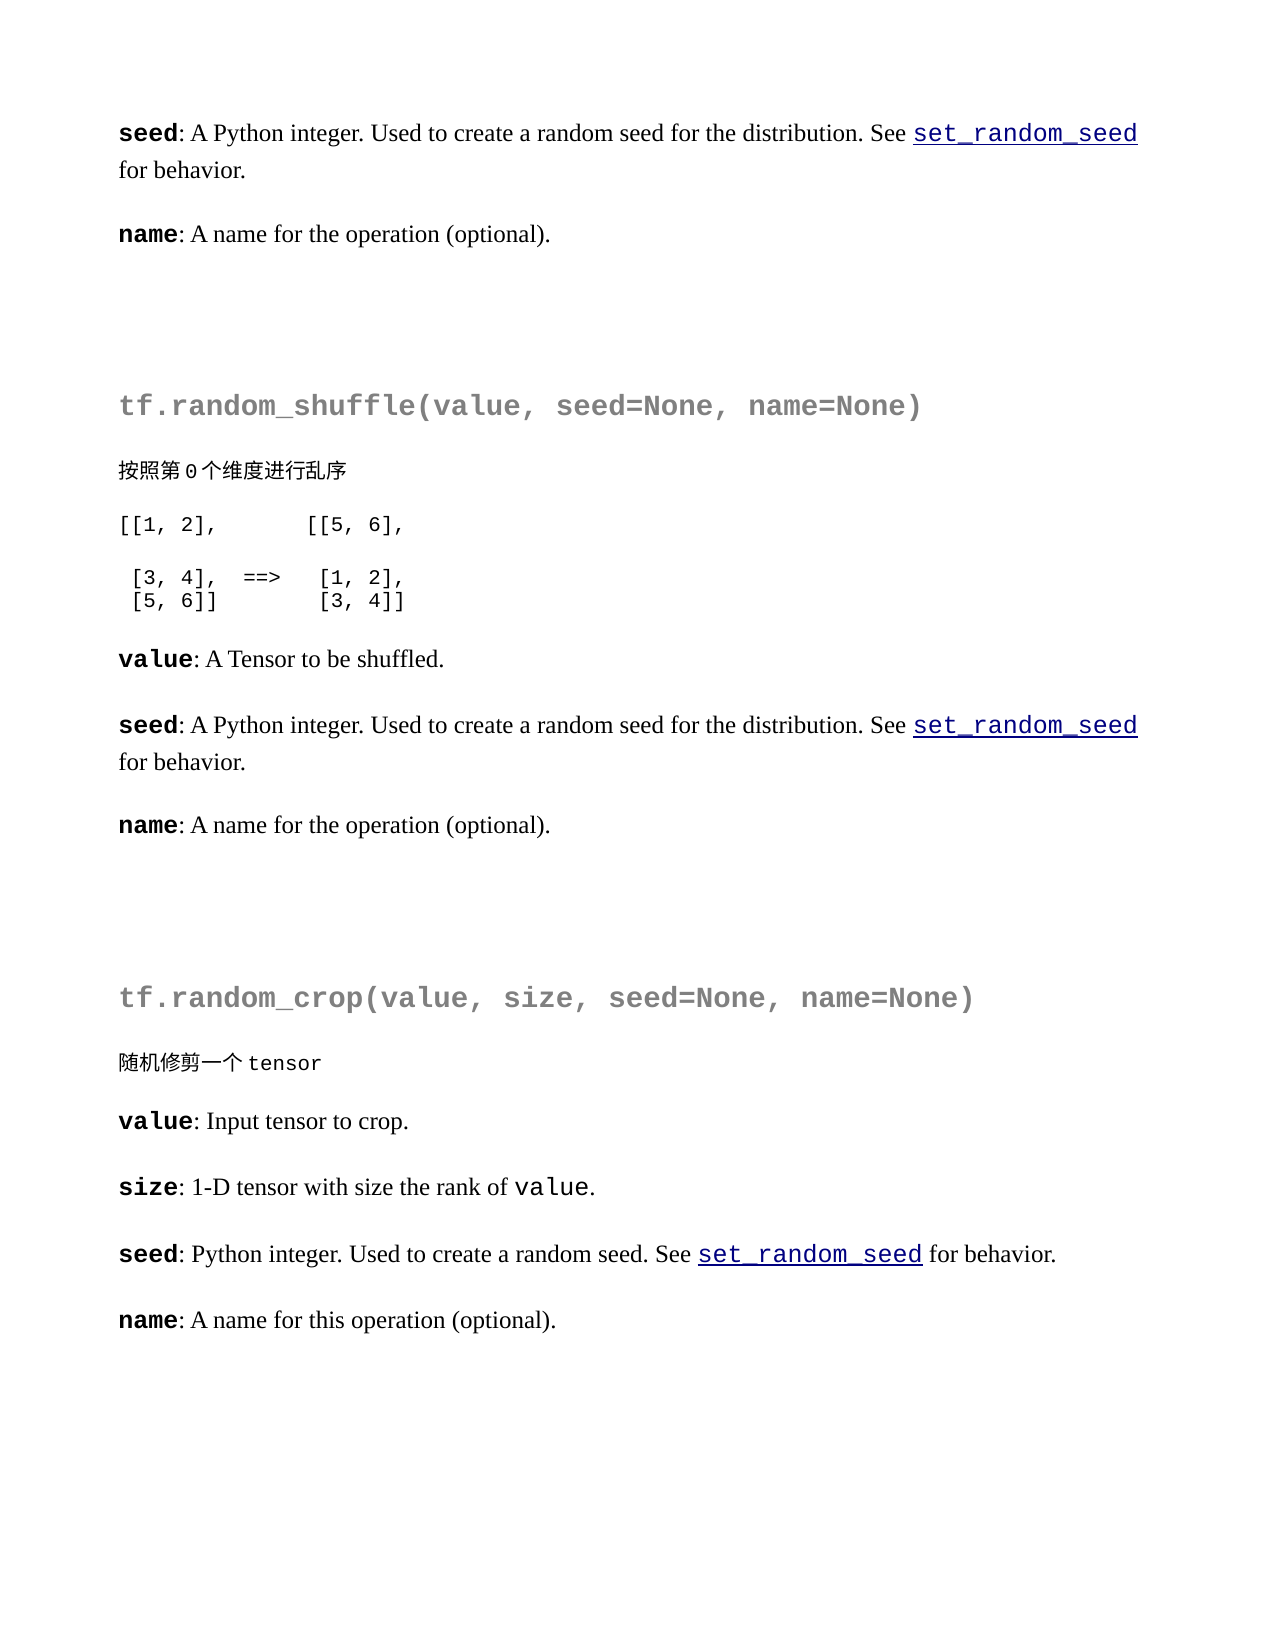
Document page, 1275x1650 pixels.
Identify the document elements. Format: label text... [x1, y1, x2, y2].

text name: A name for the operation (optional). [118, 219, 1157, 249]
text name: A name for this operation (optional). [118, 1305, 1157, 1336]
text 随机修剪一个tensor [118, 1046, 1157, 1076]
text size: 1-D tensor with size the rank of value. [118, 1172, 1157, 1203]
text [5, 6]] [3, 4]] [118, 591, 1157, 614]
text [3, 4], ==> [1, 2], [118, 567, 1157, 591]
subtitle tf.random_shuffle(value, seed=None, name=None) [118, 391, 1157, 424]
text seed: A Python integer. Used to create a random seed for the distribution. See set_random_seed for behavior. [118, 710, 1157, 775]
text seed: A Python integer. Used to create a random seed for the distribution. See set_random_seed for behavior. [118, 118, 1157, 183]
text 按照第0个维度进行乱序 [118, 454, 1157, 484]
text [[1, 2], [[5, 6], [118, 514, 1157, 537]
text name: A name for the operation (optional). [118, 811, 1157, 841]
text value: Input tensor to crop. [118, 1106, 1157, 1137]
text value: A Tensor to be shuffled. [118, 644, 1157, 674]
text seed: Python integer. Used to create a random seed. See set_random_seed for behavior. [118, 1239, 1157, 1269]
subtitle tf.random_crop(value, size, seed=None, name=None) [118, 983, 1157, 1016]
